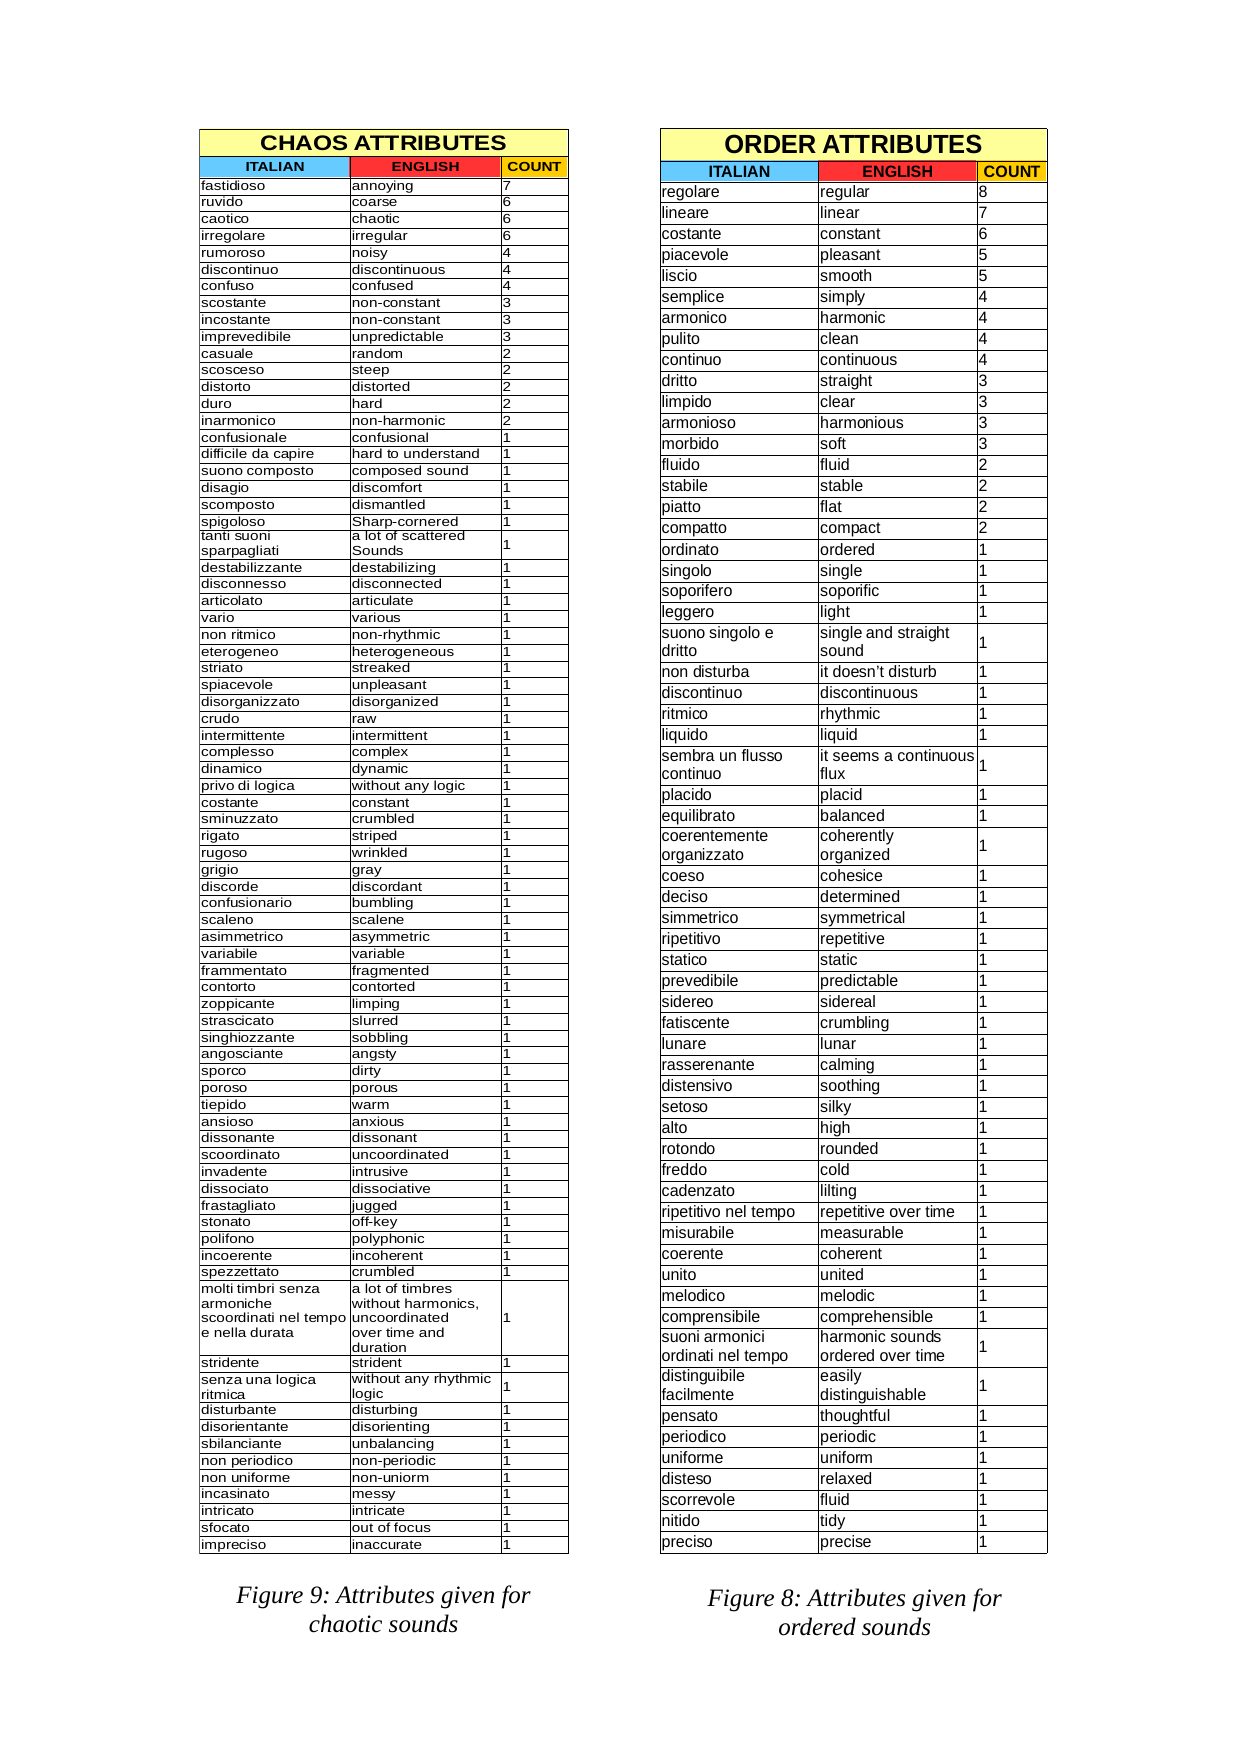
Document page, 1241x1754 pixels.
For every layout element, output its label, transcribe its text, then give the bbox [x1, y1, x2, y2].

text Figure 8: Attributes given for ordered sounds [819, 888, 977, 907]
text Figure 8: Attributes given for ordered sounds [978, 1266, 1042, 1286]
text Figure 8: Attributes given for ordered sounds [819, 1287, 977, 1307]
text Figure 8: Attributes given for ordered sounds [978, 786, 1042, 805]
text Figure 8: Attributes given for ordered sounds [669, 1139, 818, 1160]
text Figure 8: Attributes given for ordered sounds [669, 246, 818, 266]
text Figure 8: Attributes given for ordered sounds [978, 540, 1042, 560]
text Figure 8: Attributes given for ordered sounds [669, 1406, 818, 1426]
text Figure 8: Attributes given for ordered sounds [669, 1287, 818, 1307]
text Figure 8: Attributes given for ordered sounds [978, 1182, 1042, 1202]
text Figure 8: Attributes given for ordered sounds [978, 828, 1042, 865]
text Figure 8: Attributes given for ordered sounds [978, 1511, 1042, 1531]
text Figure 8: Attributes given for ordered sounds [669, 972, 818, 991]
text Figure 8: Attributes given for ordered sounds [978, 951, 1042, 971]
text Figure 8: Attributes given for ordered sounds [819, 1448, 977, 1468]
text Figure 8: Attributes given for ordered sounds [978, 888, 1042, 907]
text Figure 8: Attributes given for ordered sounds [978, 477, 1042, 497]
text Figure 8: Attributes given for ordered sounds [978, 309, 1042, 329]
text Figure 8: Attributes given for ordered sounds [978, 351, 1042, 371]
text Figure 8: Attributes given for ordered sounds [819, 1491, 977, 1510]
text Figure 8: Attributes given for ordered sounds [819, 351, 977, 371]
text Figure 8: Attributes given for ordered sounds [819, 866, 977, 887]
text Figure 8: Attributes given for ordered sounds [669, 1532, 818, 1553]
text Figure 8: Attributes given for ordered sounds [669, 663, 818, 683]
text Figure 8: Attributes given for ordered sounds [819, 1076, 977, 1097]
text Figure 8: Attributes given for ordered sounds [978, 183, 1042, 202]
text Figure 8: Attributes given for ordered sounds [669, 908, 818, 928]
text Figure 8: Attributes given for ordered sounds [978, 1056, 1042, 1075]
text Figure 8: Attributes given for ordered sounds [978, 1203, 1042, 1222]
text Figure 8: Attributes given for ordered sounds [978, 246, 1042, 266]
text Figure 8: Attributes given for ordered sounds [978, 908, 1042, 928]
text Figure 8: Attributes given for ordered sounds [669, 267, 818, 287]
text Figure 8: Attributes given for ordered sounds [819, 393, 977, 413]
text Figure 8: Attributes given for ordered sounds [819, 414, 977, 434]
text Figure 8: Attributes given for ordered sounds [669, 372, 818, 392]
text Figure 8: Attributes given for ordered sounds [978, 498, 1042, 518]
text Figure 8: Attributes given for ordered sounds [669, 888, 818, 907]
text Figure 8: Attributes given for ordered sounds [819, 624, 977, 662]
text Figure 8: Attributes given for ordered sounds [669, 288, 818, 308]
text Figure 8: Attributes given for ordered sounds [669, 203, 818, 224]
text Figure 8: Attributes given for ordered sounds [669, 1119, 818, 1138]
text Figure 8: Attributes given for ordered sounds [978, 1076, 1042, 1097]
text Figure 8: Attributes given for ordered sounds [669, 705, 818, 725]
text Figure 8: Attributes given for ordered sounds [978, 225, 1042, 245]
text Figure 8: Attributes given for ordered sounds [669, 1245, 818, 1265]
text Figure 8: Attributes given for ordered sounds [819, 1308, 977, 1328]
text Figure 8: Attributes given for ordered sounds [978, 705, 1042, 725]
text Figure 8: Attributes given for ordered sounds [819, 1532, 977, 1553]
text Figure 8: Attributes given for ordered sounds [819, 1368, 977, 1405]
text Figure 8: Attributes given for ordered sounds [819, 498, 977, 518]
text Figure 8: Attributes given for ordered sounds [669, 123, 1042, 128]
text Figure 8: Attributes given for ordered sounds [669, 726, 818, 746]
text Figure 8: Attributes given for ordered sounds [978, 1223, 1042, 1244]
text Figure 8: Attributes given for ordered sounds [669, 951, 818, 971]
text Figure 8: Attributes given for ordered sounds [978, 1013, 1042, 1034]
text Figure 8: Attributes given for ordered sounds [669, 351, 818, 371]
text Figure 8: Attributes given for ordered sounds [978, 1532, 1042, 1553]
text Figure 8: Attributes given for ordered sounds [819, 1139, 977, 1160]
text Figure 8: Attributes given for ordered sounds [978, 1427, 1042, 1447]
text Figure 8: Attributes given for ordered sounds [819, 1035, 977, 1055]
text Figure 8: Attributes given for ordered sounds [978, 1406, 1042, 1426]
text Figure 8: Attributes given for ordered sounds [978, 1119, 1042, 1138]
text Figure 8: Attributes given for ordered sounds [669, 561, 818, 582]
text Figure 8: Attributes given for ordered sounds [978, 1098, 1042, 1118]
text Figure 8: Attributes given for ordered sounds [978, 663, 1042, 683]
text Figure 8: Attributes given for ordered sounds [819, 992, 977, 1012]
text Figure 8: Attributes given for ordered sounds [819, 972, 977, 991]
text Figure 9: Attributes given for chaotic sounds [199, 1580, 569, 1638]
text Figure 8: Attributes given for ordered sounds [978, 1491, 1042, 1510]
text Figure 8: Attributes given for ordered sounds [819, 908, 977, 928]
text Figure 8: Attributes given for ordered sounds [819, 1182, 977, 1202]
text Figure 8: Attributes given for ordered sounds [819, 1203, 977, 1222]
text Figure 8: Attributes given for ordered sounds [669, 1448, 818, 1468]
text Figure 8: Attributes given for ordered sounds [819, 1013, 977, 1034]
text Figure 8: Attributes given for ordered sounds [819, 1469, 977, 1490]
text Figure 8: Attributes given for ordered sounds [978, 866, 1042, 887]
text Figure 8: Attributes given for ordered sounds [819, 519, 977, 539]
text Figure 8: Attributes given for ordered sounds [978, 203, 1042, 224]
text Figure 8: Attributes given for ordered sounds [819, 1266, 977, 1286]
text Figure 8: Attributes given for ordered sounds [978, 1245, 1042, 1265]
text Figure 8: Attributes given for ordered sounds [978, 435, 1042, 455]
text Figure 8: Attributes given for ordered sounds [819, 1119, 977, 1138]
text Figure 8: Attributes given for ordered sounds [978, 456, 1042, 476]
text Figure 8: Attributes given for ordered sounds [819, 786, 977, 805]
text Figure 8: Attributes given for ordered sounds [978, 414, 1042, 434]
text Figure 8: Attributes given for ordered sounds [669, 1554, 1042, 1641]
text Figure 8: Attributes given for ordered sounds [669, 1266, 818, 1286]
text Figure 8: Attributes given for ordered sounds [978, 747, 1042, 785]
text Figure 8: Attributes given for ordered sounds [669, 747, 818, 785]
text Figure 8: Attributes given for ordered sounds [819, 603, 977, 623]
text Figure 8: Attributes given for ordered sounds [669, 225, 818, 245]
text Figure 8: Attributes given for ordered sounds [819, 372, 977, 392]
text Figure 8: Attributes given for ordered sounds [819, 705, 977, 725]
text Figure 8: Attributes given for ordered sounds [669, 1182, 818, 1202]
text Figure 8: Attributes given for ordered sounds [819, 1056, 977, 1075]
text Figure 8: Attributes given for ordered sounds [669, 866, 818, 887]
text Figure 8: Attributes given for ordered sounds [669, 603, 818, 623]
text Figure 8: Attributes given for ordered sounds [819, 747, 977, 785]
text Figure 8: Attributes given for ordered sounds [669, 393, 818, 413]
text Figure 8: Attributes given for ordered sounds [819, 1406, 977, 1426]
text Figure 8: Attributes given for ordered sounds [819, 225, 977, 245]
text Figure 8: Attributes given for ordered sounds [819, 1245, 977, 1265]
text Figure 8: Attributes given for ordered sounds [669, 309, 818, 329]
text Figure 8: Attributes given for ordered sounds [819, 951, 977, 971]
text Figure 8: Attributes given for ordered sounds [669, 583, 818, 602]
text Figure 8: Attributes given for ordered sounds [819, 1329, 977, 1367]
text Figure 8: Attributes given for ordered sounds [978, 1308, 1042, 1328]
text Figure 8: Attributes given for ordered sounds [819, 203, 977, 224]
text Figure 8: Attributes given for ordered sounds [669, 519, 818, 539]
text Figure 8: Attributes given for ordered sounds [669, 684, 818, 704]
text Figure 8: Attributes given for ordered sounds [978, 519, 1042, 539]
text Figure 8: Attributes given for ordered sounds [978, 1035, 1042, 1055]
text Figure 8: Attributes given for ordered sounds [669, 624, 818, 662]
text Figure 8: Attributes given for ordered sounds [819, 1161, 977, 1181]
text Figure 8: Attributes given for ordered sounds [819, 663, 977, 683]
text Figure 8: Attributes given for ordered sounds [978, 561, 1042, 582]
text Figure 8: Attributes given for ordered sounds [669, 1491, 818, 1510]
text Figure 8: Attributes given for ordered sounds [669, 1223, 818, 1244]
text Figure 8: Attributes given for ordered sounds [669, 828, 818, 865]
text Figure 8: Attributes given for ordered sounds [819, 246, 977, 266]
text Figure 8: Attributes given for ordered sounds [978, 1368, 1042, 1405]
text Figure 8: Attributes given for ordered sounds [978, 1469, 1042, 1490]
text Figure 8: Attributes given for ordered sounds [669, 1308, 818, 1328]
text Figure 8: Attributes given for ordered sounds [669, 1161, 818, 1181]
text Figure 8: Attributes given for ordered sounds [819, 1098, 977, 1118]
text Figure 8: Attributes given for ordered sounds [669, 477, 818, 497]
text Figure 8: Attributes given for ordered sounds [819, 477, 977, 497]
text Figure 8: Attributes given for ordered sounds [819, 1223, 977, 1244]
text Figure 8: Attributes given for ordered sounds [669, 498, 818, 518]
text Figure 8: Attributes given for ordered sounds [978, 972, 1042, 991]
text Figure 8: Attributes given for ordered sounds [819, 1511, 977, 1531]
text Figure 8: Attributes given for ordered sounds [978, 1161, 1042, 1181]
text Figure 8: Attributes given for ordered sounds [978, 726, 1042, 746]
text Figure 8: Attributes given for ordered sounds [978, 393, 1042, 413]
text Figure 8: Attributes given for ordered sounds [669, 1329, 818, 1367]
text Figure 8: Attributes given for ordered sounds [669, 1056, 818, 1075]
text Figure 8: Attributes given for ordered sounds [978, 583, 1042, 602]
text Figure 8: Attributes given for ordered sounds [978, 624, 1042, 662]
text Figure 8: Attributes given for ordered sounds [669, 456, 818, 476]
text Figure 8: Attributes given for ordered sounds [669, 540, 818, 560]
text Figure 8: Attributes given for ordered sounds [819, 1427, 977, 1447]
text Figure 8: Attributes given for ordered sounds [669, 414, 818, 434]
text Figure 8: Attributes given for ordered sounds [978, 267, 1042, 287]
text Figure 8: Attributes given for ordered sounds [819, 435, 977, 455]
text Figure 8: Attributes given for ordered sounds [978, 1448, 1042, 1468]
text Figure 8: Attributes given for ordered sounds [978, 330, 1042, 350]
text Figure 8: Attributes given for ordered sounds [669, 806, 818, 827]
text Figure 8: Attributes given for ordered sounds [819, 684, 977, 704]
text Figure 8: Attributes given for ordered sounds [819, 183, 977, 202]
text Figure 8: Attributes given for ordered sounds [978, 806, 1042, 827]
text Figure 8: Attributes given for ordered sounds [819, 267, 977, 287]
text Figure 8: Attributes given for ordered sounds [669, 435, 818, 455]
text Figure 8: Attributes given for ordered sounds [819, 583, 977, 602]
text Figure 8: Attributes given for ordered sounds [669, 992, 818, 1012]
text Figure 8: Attributes given for ordered sounds [819, 929, 977, 950]
text Figure 8: Attributes given for ordered sounds [978, 603, 1042, 623]
text Figure 8: Attributes given for ordered sounds [978, 929, 1042, 950]
text Figure 8: Attributes given for ordered sounds [819, 540, 977, 560]
text Figure 8: Attributes given for ordered sounds [819, 309, 977, 329]
text Figure 8: Attributes given for ordered sounds [819, 456, 977, 476]
text Figure 8: Attributes given for ordered sounds [669, 1427, 818, 1447]
text Figure 8: Attributes given for ordered sounds [819, 288, 977, 308]
text Figure 8: Attributes given for ordered sounds [669, 1368, 818, 1405]
text Figure 8: Attributes given for ordered sounds [819, 828, 977, 865]
text Figure 8: Attributes given for ordered sounds [669, 1013, 818, 1034]
text Figure 8: Attributes given for ordered sounds [669, 786, 818, 805]
text Figure 8: Attributes given for ordered sounds [819, 561, 977, 582]
text Figure 8: Attributes given for ordered sounds [819, 330, 977, 350]
text Figure 8: Attributes given for ordered sounds [669, 1035, 818, 1055]
text Figure 8: Attributes given for ordered sounds [978, 992, 1042, 1012]
text Figure 8: Attributes given for ordered sounds [669, 330, 818, 350]
text Figure 8: Attributes given for ordered sounds [669, 1098, 818, 1118]
text Figure 8: Attributes given for ordered sounds [978, 288, 1042, 308]
text Figure 8: Attributes given for ordered sounds [978, 1329, 1042, 1367]
text Figure 8: Attributes given for ordered sounds [669, 1511, 818, 1531]
text Figure 8: Attributes given for ordered sounds [819, 726, 977, 746]
text Figure 8: Attributes given for ordered sounds [978, 372, 1042, 392]
text Figure 8: Attributes given for ordered sounds [978, 684, 1042, 704]
text Figure 8: Attributes given for ordered sounds [669, 1076, 818, 1097]
text Figure 8: Attributes given for ordered sounds [819, 806, 977, 827]
text Figure 8: Attributes given for ordered sounds [978, 1287, 1042, 1307]
text Figure 8: Attributes given for ordered sounds [669, 1203, 818, 1222]
text Figure 8: Attributes given for ordered sounds [669, 1469, 818, 1490]
text Figure 8: Attributes given for ordered sounds [669, 183, 818, 202]
text Figure 8: Attributes given for ordered sounds [669, 929, 818, 950]
text Figure 8: Attributes given for ordered sounds [978, 1139, 1042, 1160]
